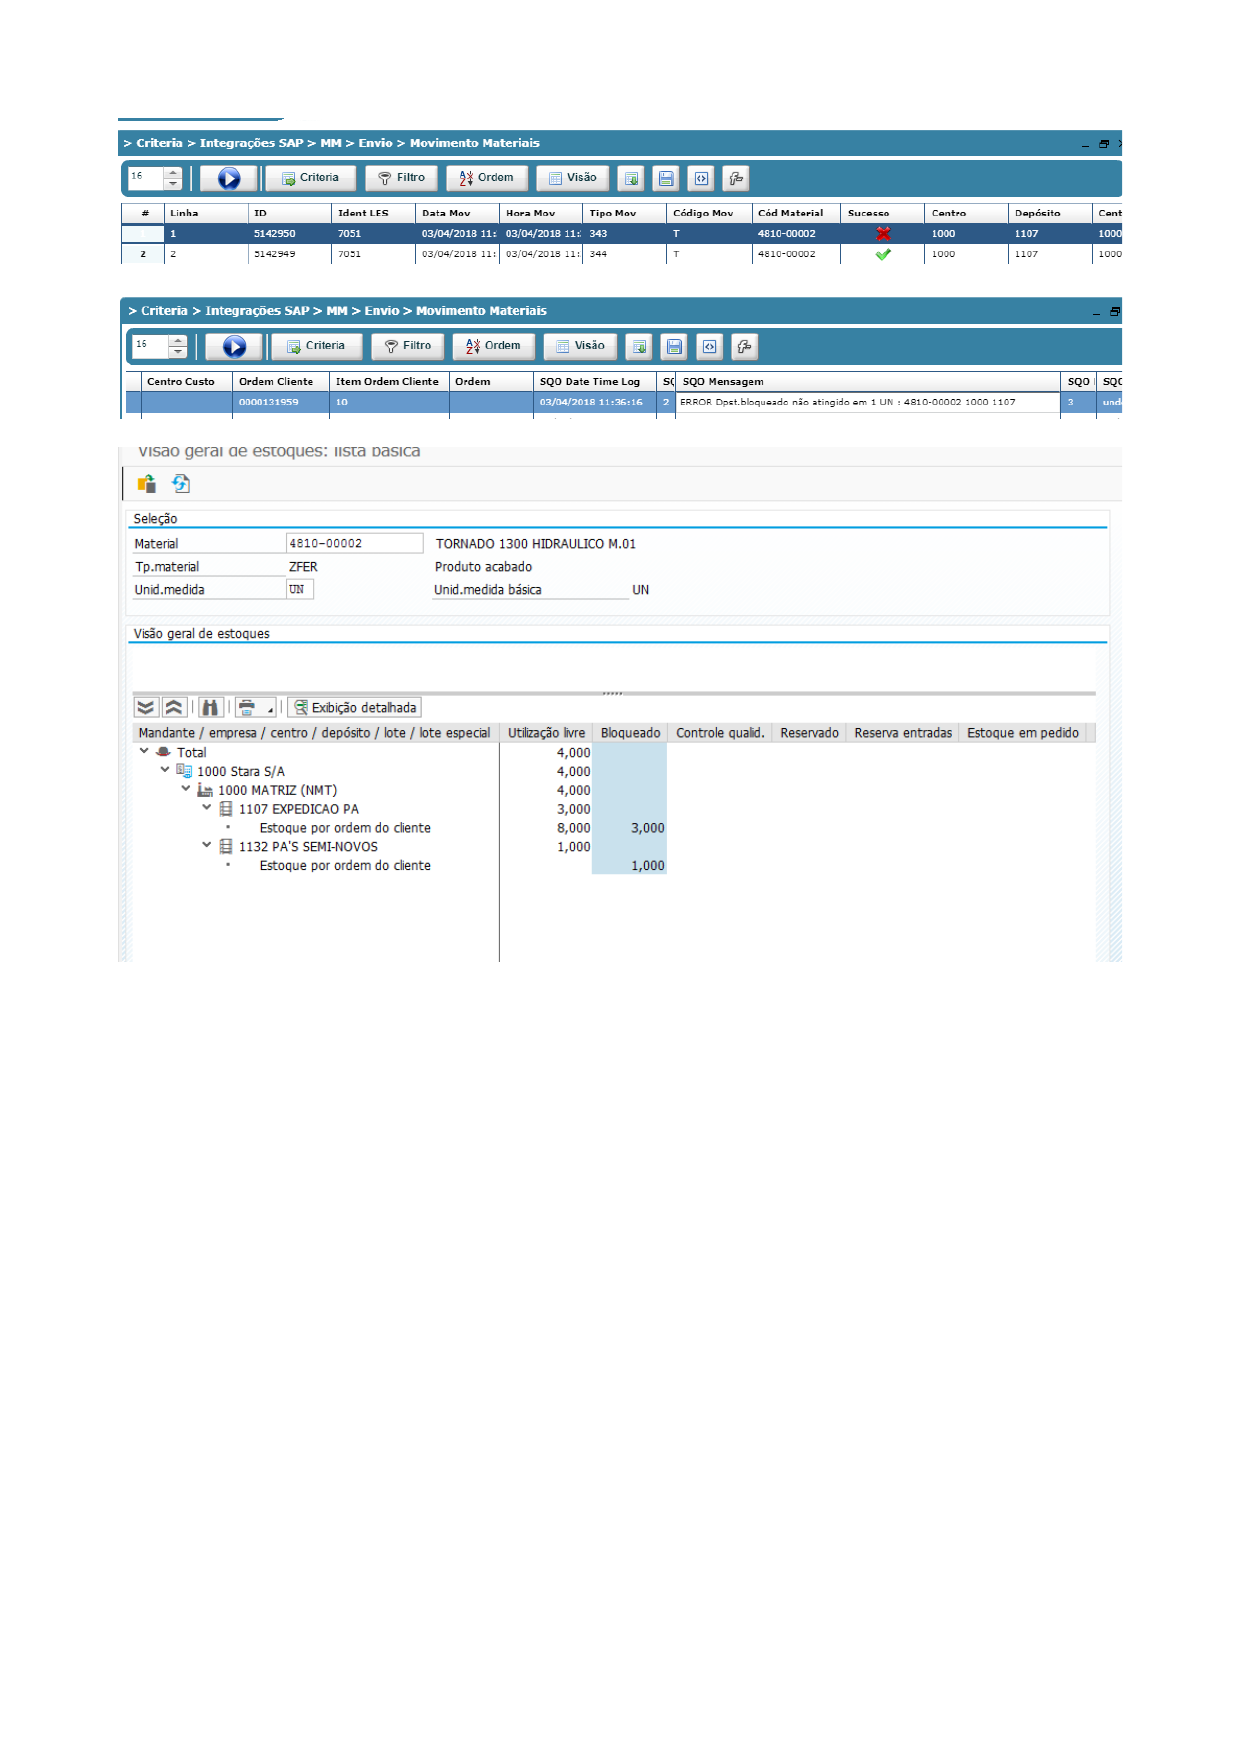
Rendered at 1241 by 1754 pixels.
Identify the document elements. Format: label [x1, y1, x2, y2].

picture [118, 292, 1123, 419]
picture [118, 447, 1123, 962]
picture [118, 118, 1123, 264]
